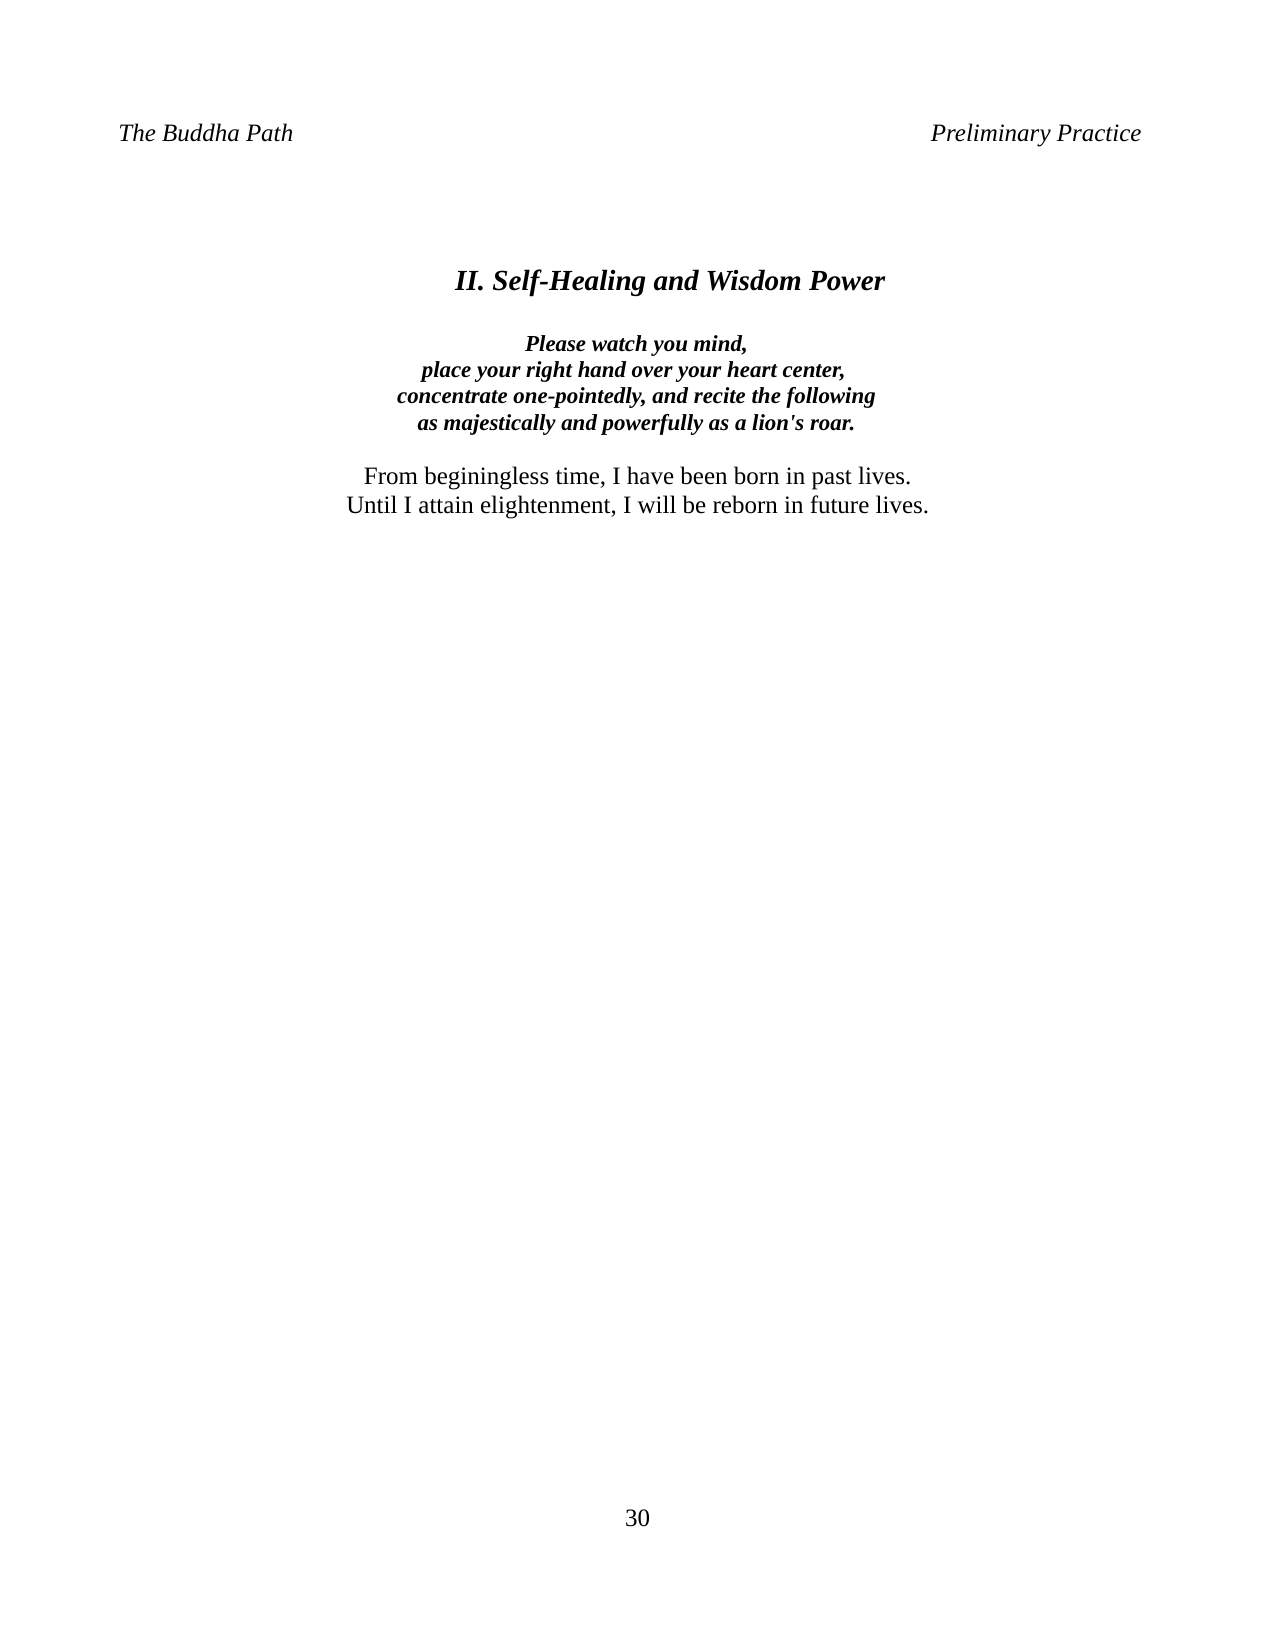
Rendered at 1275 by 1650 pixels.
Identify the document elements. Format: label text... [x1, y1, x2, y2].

text concentrate one-pointedly, and recite the following [118, 382, 1157, 409]
text as majestically and powerfully as a lion's roar. [118, 409, 1157, 435]
text Please watch you mind, [118, 330, 1157, 356]
text Until I attain elightenment, I will be reborn in future lives. [118, 490, 1157, 519]
text From beginingless time, I have been born in past lives. [118, 461, 1157, 490]
text place your right hand over your heart center, [118, 356, 1157, 382]
list II. Self-Healing and Wisdom Power [156, 263, 1157, 296]
